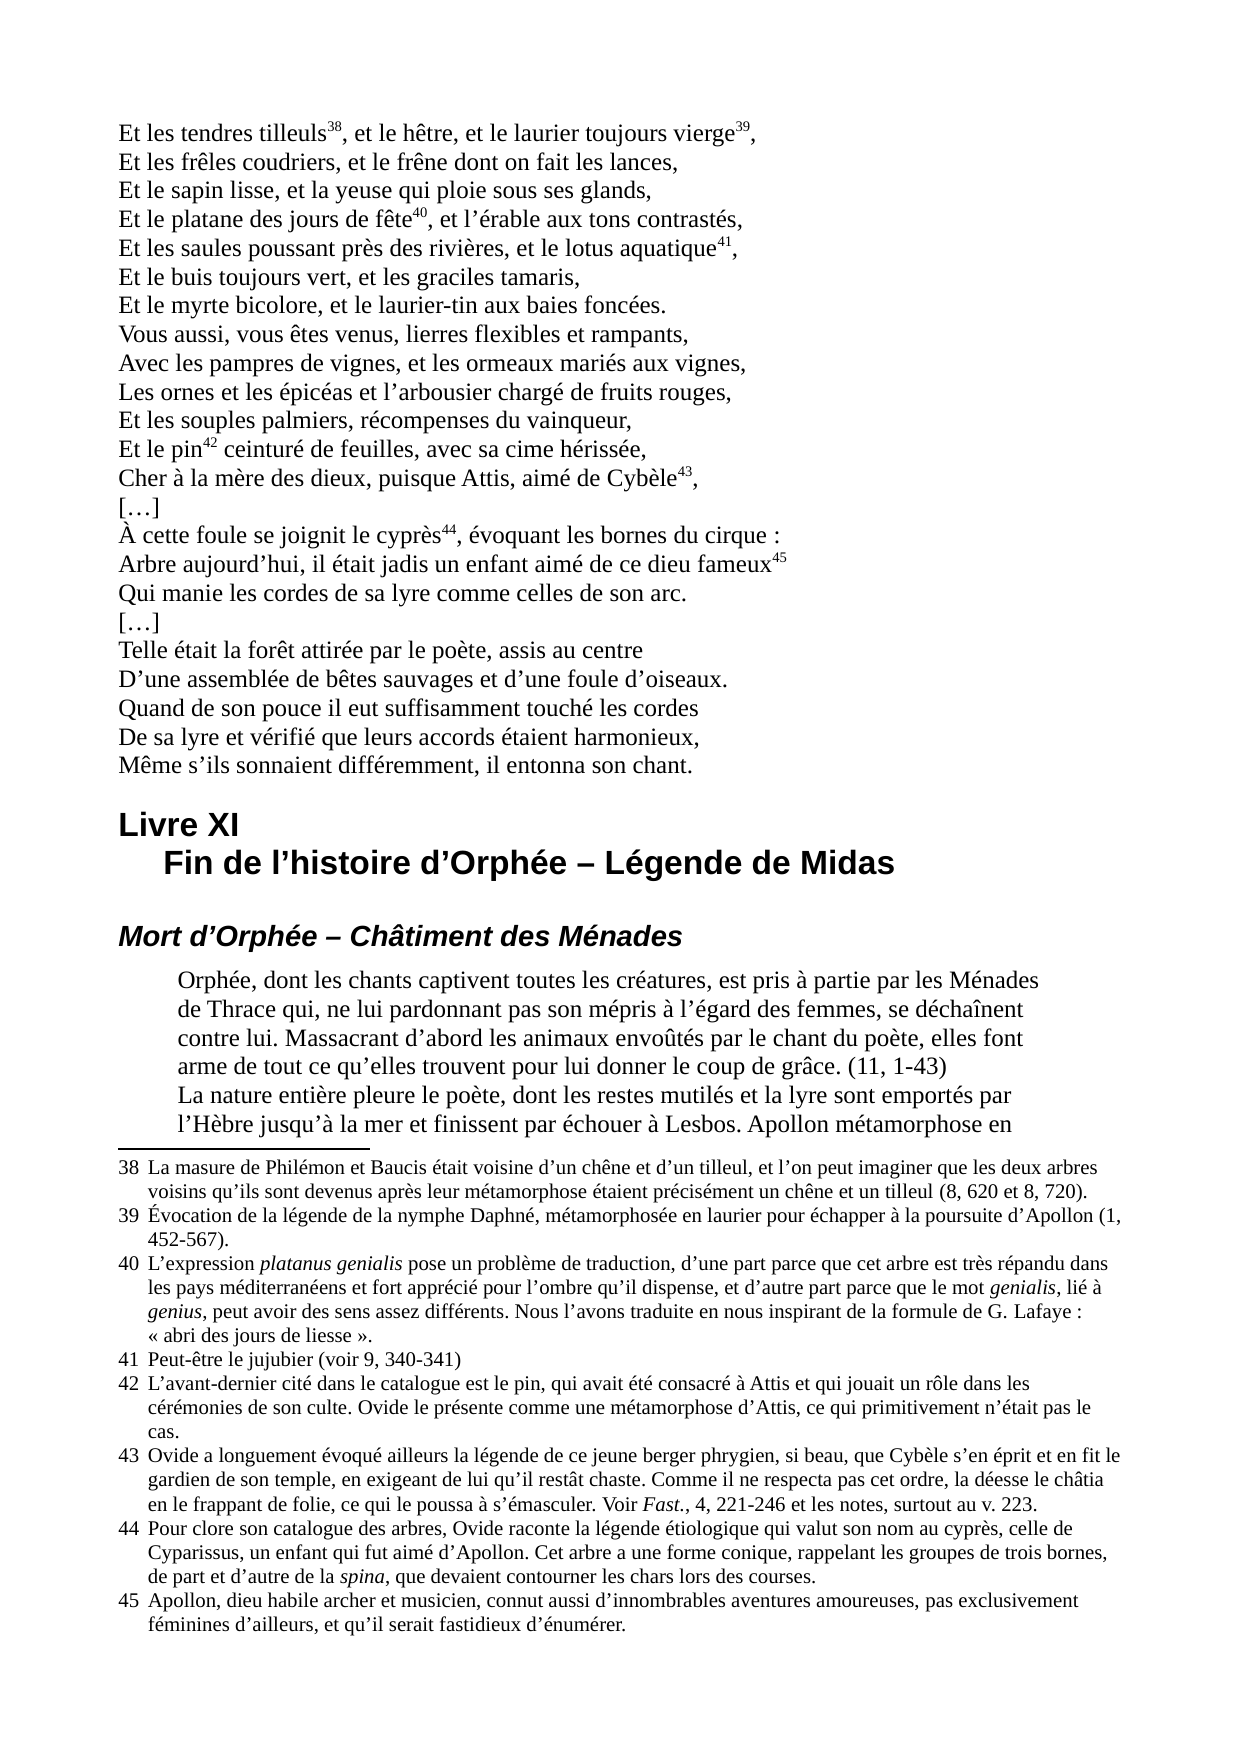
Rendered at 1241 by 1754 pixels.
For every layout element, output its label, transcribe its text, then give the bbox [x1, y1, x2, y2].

text Et le buis toujours vert, et les graciles tamaris, [118, 262, 1122, 291]
text À cette foule se joignit le cyprès, évoquant les bornes du cirque : [118, 521, 1122, 549]
text L’expression platanus genialis pose un problème de traduction, d’une part parce que cet arbre est très répandu dans les pays méditerranéens et fort apprécié pour l’ombre qu’il dispense, et d’autre part parce que le mot genialis, lié à genius, peut avoir des sens assez différents. Nous l’avons traduite en nous inspirant de la formule de G. Lafaye : « abri des jours de liesse ». [118, 1251, 1122, 1347]
text Peut-être le jujubier (voir 9, 340-341) [118, 1347, 1122, 1371]
text Et le sapin lisse, et la yeuse qui ploie sous ses glands, [118, 176, 1122, 204]
text […] [118, 607, 1122, 636]
text Cher à la mère des dieux, puisque Attis, aimé de Cybèle, [118, 463, 1122, 492]
text Apollon, dieu habile archer et musicien, connut aussi d’innombrables aventures amoureuses, pas exclusivement féminines d’ailleurs, et qu’il serait fastidieux d’énumérer. [118, 1588, 1122, 1636]
text Ovide a longuement évoqué ailleurs la légende de ce jeune berger phrygien, si beau, que Cybèle s’en éprit et en fit le gardien de son temple, en exigeant de lui qu’il restât chaste. Comme il ne respecta pas cet ordre, la déesse le châtia en le frappant de folie, ce qui le poussa à s’émasculer. Voir Fast., 4, 221-246 et les notes, surtout au v. 223. [118, 1443, 1122, 1516]
text Qui manie les cordes de sa lyre comme celles de son arc. [118, 578, 1122, 607]
subtitle Mort d’Orphée – Châtiment des Ménades [118, 919, 1122, 953]
text Avec les pampres de vignes, et les ormeaux mariés aux vignes, [118, 348, 1122, 377]
text De sa lyre et vérifié que leurs accords étaient harmonieux, [118, 722, 1122, 751]
text Et les saules poussant près des rivières, et le lotus aquatique, [118, 233, 1122, 262]
text Arbre aujourd’hui, il était jadis un enfant aimé de ce dieu fameux [118, 549, 1122, 578]
text Vous aussi, vous êtes venus, lierres flexibles et rampants, [118, 319, 1122, 348]
text Orphée, dont les chants captivent toutes les créatures, est pris à partie par les Ménades de Thrace qui, ne lui pardonnant pas son mépris à l’égard des femmes, se déchaînent contre lui. Massacrant d’abord les animaux envoûtés par le chant du poète, elles font arme de tout ce qu’elles trouvent pour lui donner le coup de grâce. (11, 1-43) [177, 965, 1063, 1080]
subtitle Livre XI Fin de l’histoire d’Orphée – Légende de Midas [118, 804, 1122, 882]
text Quand de son pouce il eut suffisamment touché les cordes [118, 693, 1122, 722]
text La masure de Philémon et Baucis était voisine d’un chêne et d’un tilleul, et l’on peut imaginer que les deux arbres voisins qu’ils sont devenus après leur métamorphose étaient précisément un chêne et un tilleul (8, 620 et 8, 720). [118, 1154, 1122, 1203]
text Et les frêles coudriers, et le frêne dont on fait les lances, [118, 147, 1122, 176]
text Et le myrte bicolore, et le laurier-tin aux baies foncées. [118, 291, 1122, 319]
text D’une assemblée de bêtes sauvages et d’une foule d’oiseaux. [118, 664, 1122, 693]
text Même s’ils sonnaient différemment, il entonna son chant. [118, 751, 1122, 779]
text Telle était la forêt attirée par le poète, assis au centre [118, 636, 1122, 664]
text La nature entière pleure le poète, dont les restes mutilés et la lyre sont emportés par l’Hèbre jusqu’à la mer et finissent par échouer à Lesbos. Apollon métamorphose en [177, 1080, 1063, 1138]
text Les ornes et les épicéas et l’arbousier chargé de fruits rouges, [118, 377, 1122, 406]
text Pour clore son catalogue des arbres, Ovide raconte la légende étiologique qui valut son nom au cyprès, celle de Cyparissus, un enfant qui fut aimé d’Apollon. Cet arbre a une forme conique, rappelant les groupes de trois bornes, de part et d’autre de la spina, que devaient contourner les chars lors des courses. [118, 1516, 1122, 1588]
text […] [118, 492, 1122, 521]
text Évocation de la légende de la nymphe Daphné, métamorphosée en laurier pour échapper à la poursuite d’Apollon (1, 452-567). [118, 1203, 1122, 1251]
text Et les tendres tilleuls, et le hêtre, et le laurier toujours vierge, [118, 118, 1122, 147]
text Et le platane des jours de fête, et l’érable aux tons contrastés, [118, 204, 1122, 233]
text Et les souples palmiers, récompenses du vainqueur, [118, 406, 1122, 434]
text Et le pin ceinturé de feuilles, avec sa cime hérissée, [118, 434, 1122, 463]
text L’avant-dernier cité dans le catalogue est le pin, qui avait été consacré à Attis et qui jouait un rôle dans les cérémonies de son culte. Ovide le présente comme une métamorphose d’Attis, ce qui primitivement n’était pas le cas. [118, 1371, 1122, 1443]
